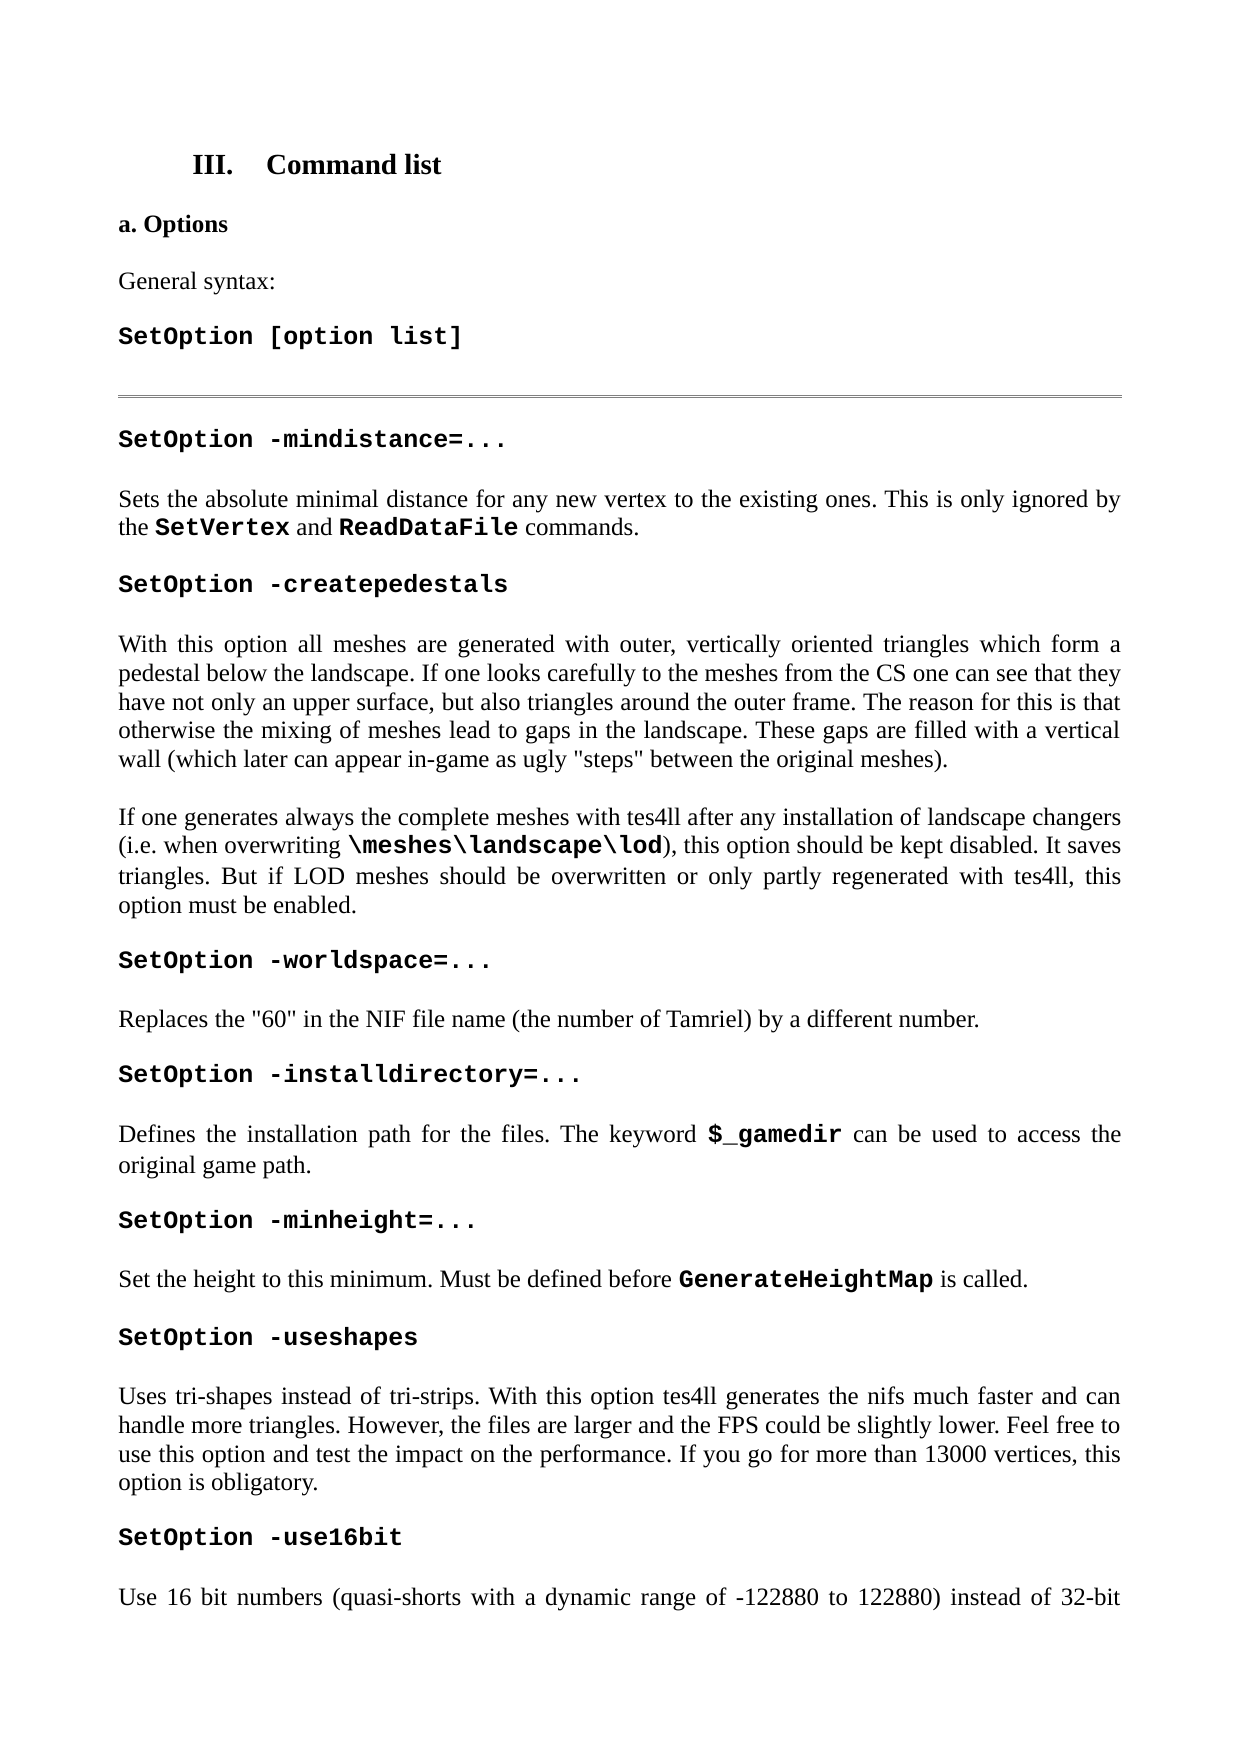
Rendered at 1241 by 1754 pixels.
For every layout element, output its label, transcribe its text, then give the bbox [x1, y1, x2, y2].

text a. Options [118, 209, 1122, 238]
text SetOption -useshapes [118, 1324, 1122, 1352]
text SetOption -minheight=... [118, 1207, 1122, 1236]
text SetOption -installdirectory=... [118, 1062, 1122, 1090]
text Defines the installation path for the files. The keyword $_gamedir can be used to access the original game path. [118, 1119, 1122, 1179]
text SetOption [option list] [118, 323, 1122, 352]
text With this option all meshes are generated with outer, vertically oriented triangles which form a pedestal below the landscape. If one looks carefully to the meshes from the CS one can see that they have not only an upper surface, but also triangles around the outer frame. The reason for this is that otherwise the mixing of meshes lead to gaps in the landscape. These gaps are filled with a vertical wall (which later can appear in-game as ugly "steps" between the original meshes). [118, 629, 1122, 773]
text If one generates always the complete meshes with tes4ll after any installation of landscape changers (i.e. when overwriting \meshes\landscape\lod), this option should be kept disabled. It saves triangles. But if LOD meshes should be overwritten or only partly regenerated with tes4ll, this option must be enabled. [118, 802, 1122, 919]
text SetOption -worldspace=... [118, 947, 1122, 976]
text SetOption -mindistance=... [118, 427, 1122, 455]
text SetOption -createpedestals [118, 572, 1122, 600]
text Use 16 bit numbers (quasi-shorts with a dynamic range of -122880 to 122880) instead of 32-bit [118, 1582, 1122, 1611]
text Uses tri-shapes instead of tri-strips. With this option tes4ll generates the nifs much faster and can handle more triangles. However, the files are larger and the FPS could be slightly lower. Feel free to use this option and test the impact on the performance. If you go for more than 13000 vertices, this option is obligatory. [118, 1381, 1122, 1496]
text General syntax: [118, 266, 1122, 295]
text Set the height to this minimum. Must be defined before GenerateHeightMap is called. [118, 1264, 1122, 1295]
text Replaces the "60" in the NIF file name (the number of Tamriel) by a different number. [118, 1004, 1122, 1033]
text Sets the absolute minimal distance for any new vertex to the existing ones. This is only ignored by the SetVertex and ReadDataFile commands. [118, 484, 1122, 543]
list Command list [192, 147, 1122, 180]
text SetOption -use16bit [118, 1525, 1122, 1553]
